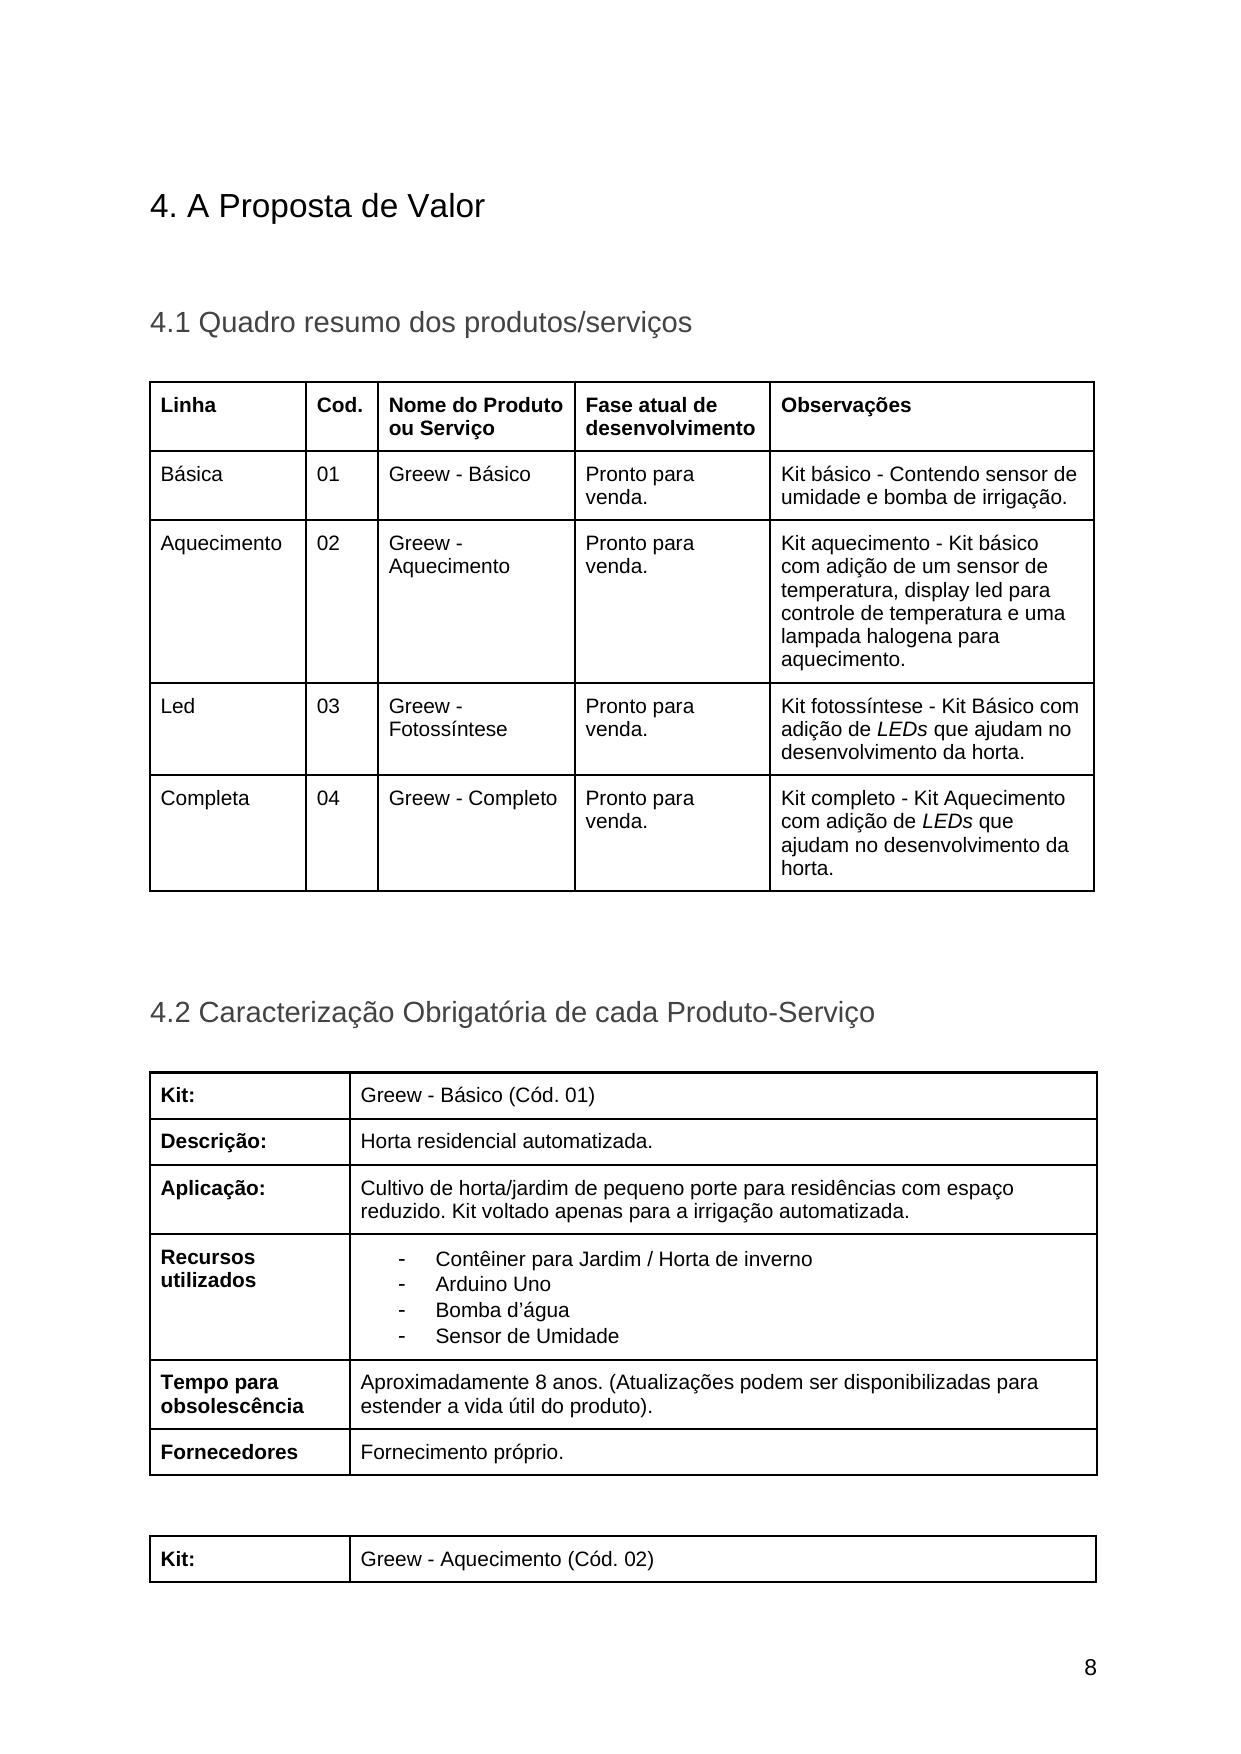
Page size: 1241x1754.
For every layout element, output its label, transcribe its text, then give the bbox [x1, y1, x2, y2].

table_cell Fornecedores [151, 1430, 349, 1474]
table_cell Cultivo de horta/jardim de pequeno porte para residências com espaço reduzido. Kit voltado apenas para a irrigação automatizada. [351, 1166, 1096, 1233]
table_cell Pronto para venda. [576, 521, 769, 682]
table_header Linha [151, 383, 305, 450]
table_cell Kit aquecimento - Kit básico com adição de um sensor de temperatura, display led para controle de temperatura e uma lampada halogena para aquecimento. [771, 521, 1093, 682]
table_cell Básica [151, 452, 305, 519]
subtitle 4. A Proposta de Valor [150, 187, 1097, 225]
table_header Greew - Aquecimento (Cód. 02) [351, 1537, 1095, 1581]
table_cell 02 [307, 521, 377, 682]
table_header Cod. [307, 383, 377, 450]
subtitle 4.1 Quadro resumo dos produtos/serviços [150, 306, 1097, 338]
table_cell Kit básico - Contendo sensor de umidade e bomba de irrigação. [771, 452, 1093, 519]
table_cell 03 [307, 684, 377, 774]
table_header Nome do Produto ou Serviço [379, 383, 574, 450]
subtitle 4.2 Caracterização Obrigatória de cada Produto-Serviço [150, 996, 1097, 1029]
table_cell Aproximadamente 8 anos. (Atualizações podem ser disponibilizadas para estender a vida útil do produto). [351, 1361, 1096, 1428]
table_cell Led [151, 684, 305, 774]
table_cell Horta residencial automatizada. [351, 1120, 1096, 1164]
table_cell Contêiner para Jardim / Horta de inverno Arduino Uno Bomba d’água Sensor de Umidade [351, 1235, 1096, 1358]
table_cell 01 [307, 452, 377, 519]
table_cell Pronto para venda. [576, 452, 769, 519]
table_cell Aplicação: [151, 1166, 349, 1233]
table_cell Kit fotossíntese - Kit Básico com adição de LEDs que ajudam no desenvolvimento da horta. [771, 684, 1093, 774]
table_cell Descrição: [151, 1120, 349, 1164]
table_cell Kit completo - Kit Aquecimento com adição de LEDs que ajudam no desenvolvimento da horta. [771, 776, 1093, 890]
table_header Observações [771, 383, 1093, 450]
table_cell Completa [151, 776, 305, 890]
table_cell Aquecimento [151, 521, 305, 682]
table_cell Tempo para obsolescência [151, 1361, 349, 1428]
table_cell Recursos utilizados [151, 1235, 349, 1358]
table_cell Greew - Básico [379, 452, 574, 519]
table_header Kit: [151, 1537, 349, 1581]
table_cell Greew - Aquecimento [379, 521, 574, 682]
table_header Greew - Básico (Cód. 01) [351, 1074, 1096, 1117]
table_cell Fornecimento próprio. [351, 1430, 1096, 1474]
table_cell Greew - Completo [379, 776, 574, 890]
table_header Fase atual de desenvolvimento [576, 383, 769, 450]
table_header Kit: [151, 1074, 349, 1117]
table_cell Pronto para venda. [576, 684, 769, 774]
table_cell 04 [307, 776, 377, 890]
table_cell Pronto para venda. [576, 776, 769, 890]
table_cell Greew - Fotossíntese [379, 684, 574, 774]
